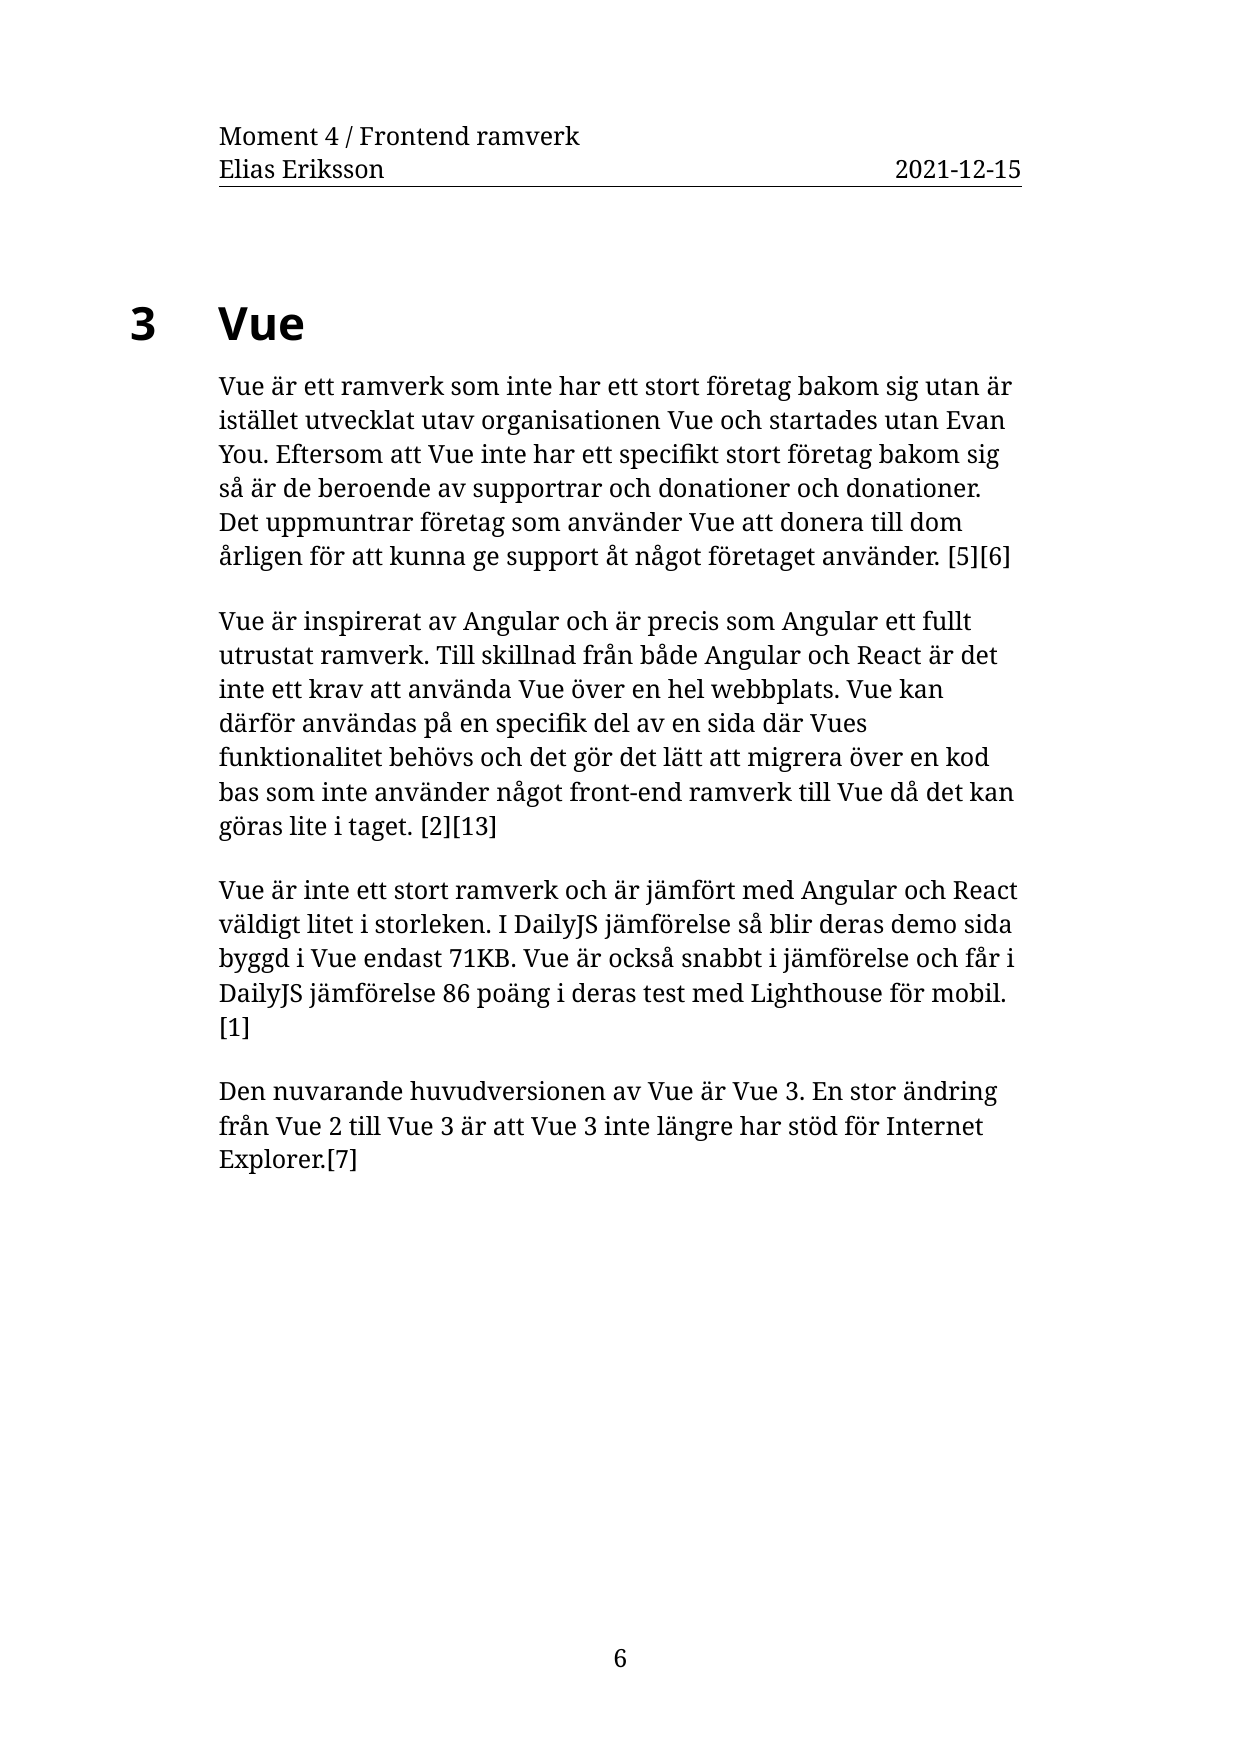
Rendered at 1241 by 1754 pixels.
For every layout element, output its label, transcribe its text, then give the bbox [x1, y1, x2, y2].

text Vue är inspirerat av Angular och är precis som Angular ett fullt utrustat ramverk. Till skillnad från både Angular och React är det inte ett krav att använda Vue över en hel webbplats. Vue kan därför användas på en specifik del av en sida där Vues funktionalitet behövs och det gör det lätt att migrera över en kod bas som inte använder något front-end ramverk till Vue då det kan göras lite i taget. [2][13] [218, 604, 1022, 842]
subtitle Vue [130, 291, 1022, 353]
text Vue är ett ramverk som inte har ett stort företag bakom sig utan är istället utvecklat utav organisationen Vue och startades utan Evan You. Eftersom att Vue inte har ett specifikt stort företag bakom sig så är de beroende av supportrar och donationer och donationer. Det uppmuntrar företag som använder Vue att donera till dom årligen för att kunna ge support åt något företaget använder. [5][6] [218, 369, 1022, 573]
text Den nuvarande huvudversionen av Vue är Vue 3. En stor ändring från Vue 2 till Vue 3 är att Vue 3 inte längre har stöd för Internet Explorer.[7] [218, 1074, 1022, 1176]
text Vue är inte ett stort ramverk och är jämfört med Angular och React väldigt litet i storleken. I DailyJS jämförelse så blir deras demo sida byggd i Vue endast 71KB. Vue är också snabbt i jämförelse och får i DailyJS jämförelse 86 poäng i deras test med Lighthouse för mobil. [1] [218, 873, 1022, 1043]
